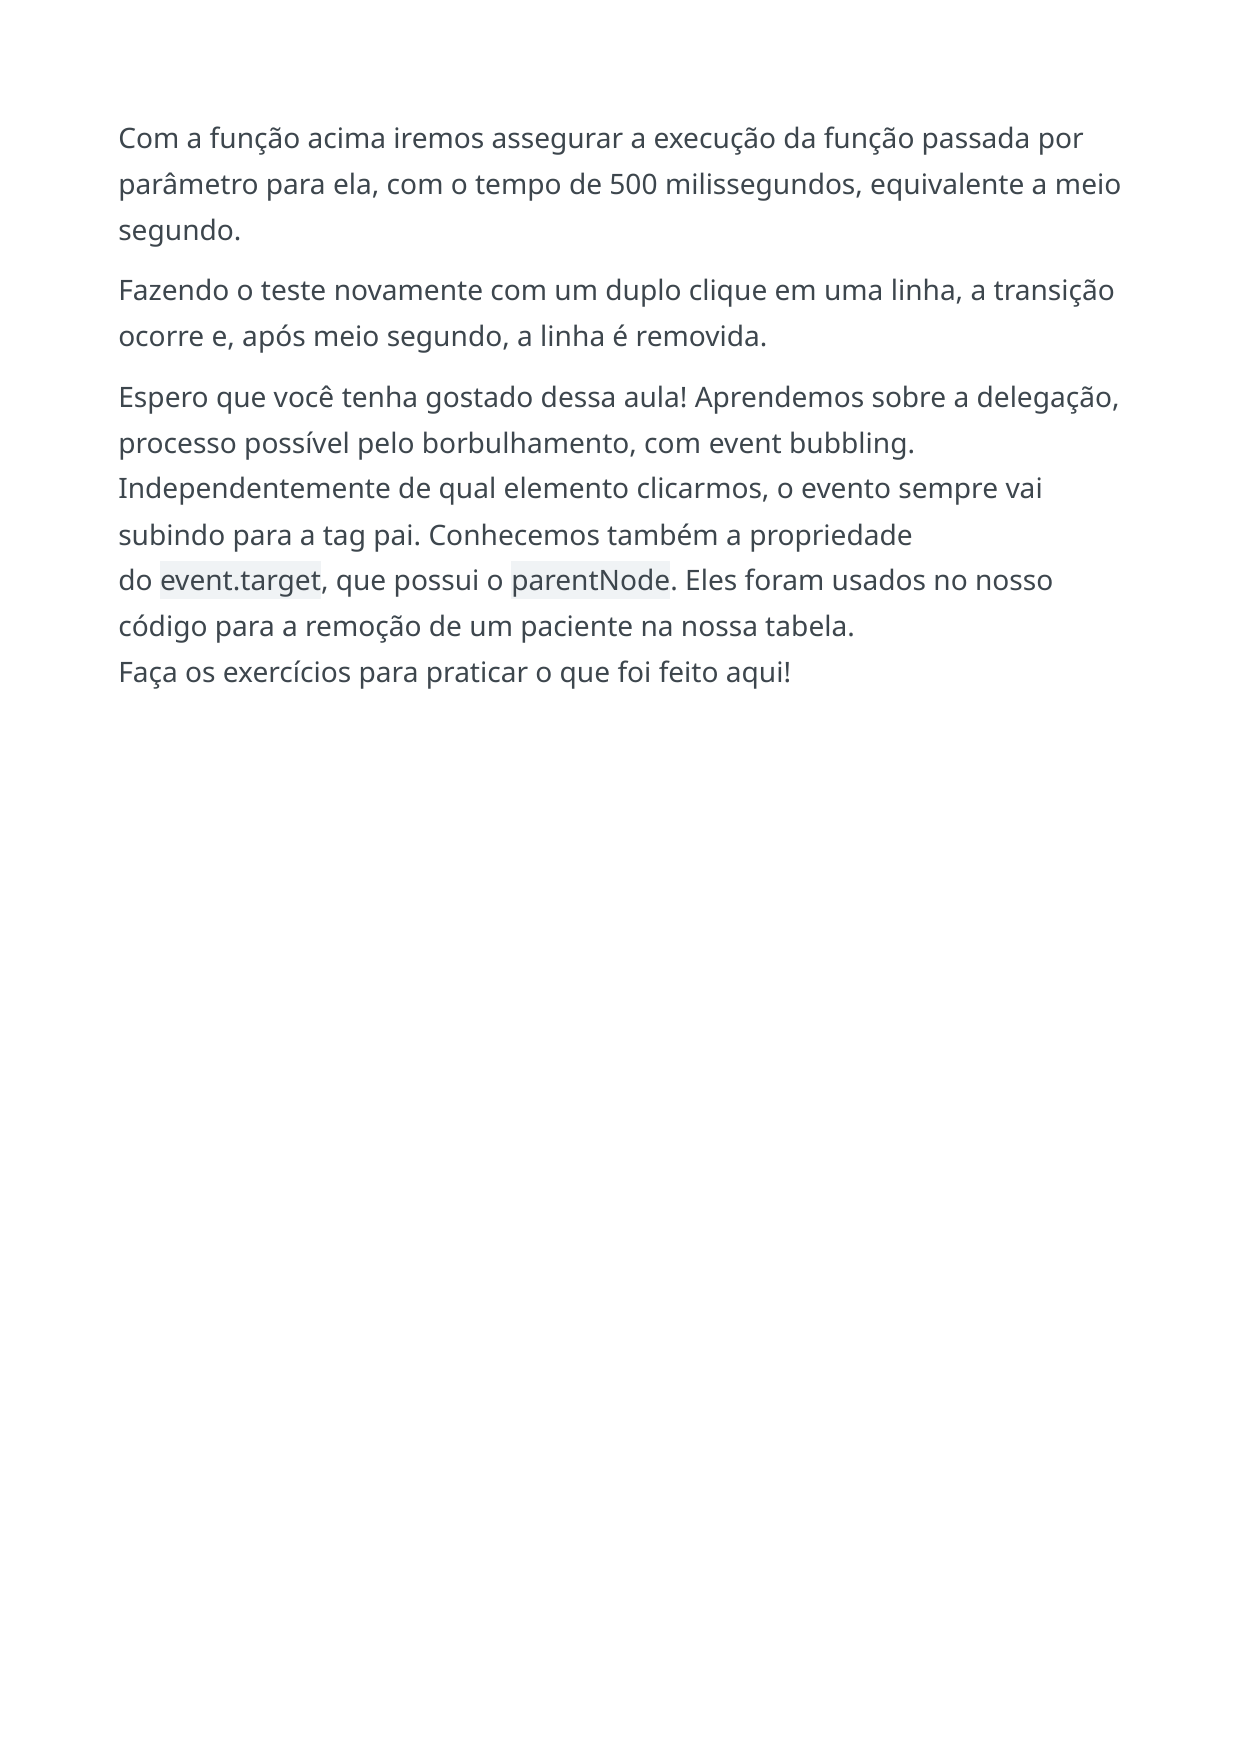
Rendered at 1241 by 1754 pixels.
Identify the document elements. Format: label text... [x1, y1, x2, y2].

text Fazendo o teste novamente com um duplo clique em uma linha, a transição ocorre e, após meio segundo, a linha é removida. [118, 271, 1122, 355]
text Espero que você tenha gostado dessa aula! Aprendemos sobre a delegação, processo possível pelo borbulhamento, com event bubbling. Independentemente de qual elemento clicarmos, o evento sempre vai subindo para a tag pai. Conhecemos também a propriedade do event.target, que possui o parentNode. Eles foram usados no nosso código para a remoção de um paciente na nossa tabela. [118, 377, 1122, 645]
text Faça os exercícios para praticar o que foi feito aqui! [118, 653, 1122, 691]
text Com a função acima iremos assegurar a execução da função passada por parâmetro para ela, com o tempo de 500 milissegundos, equivalente a meio segundo. [118, 118, 1122, 248]
